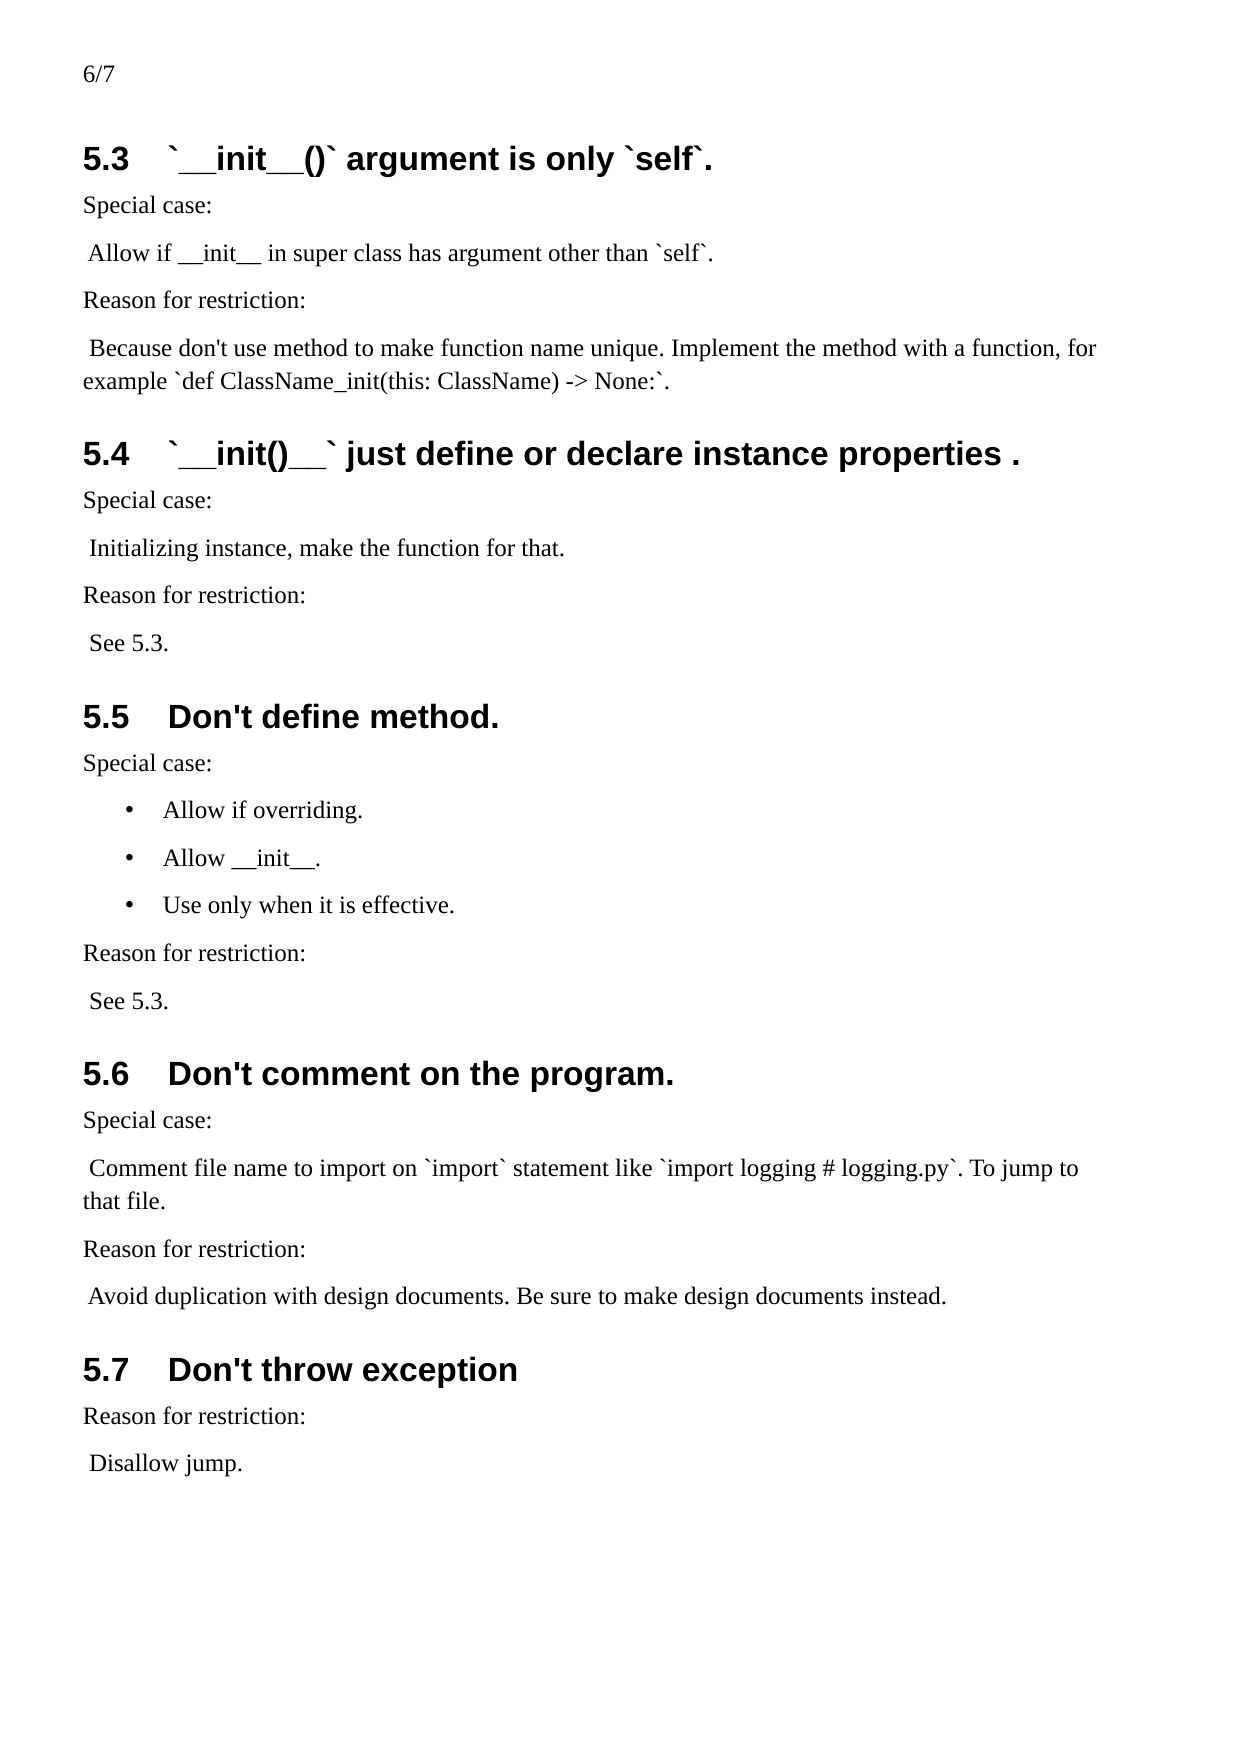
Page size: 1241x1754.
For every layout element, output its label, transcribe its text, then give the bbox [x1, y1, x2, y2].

text Special case: [83, 1105, 1122, 1134]
text Reason for restriction: [83, 285, 1122, 314]
text Reason for restriction: [83, 938, 1122, 967]
subtitle Don't throw exception [83, 1350, 1122, 1388]
subtitle Don't comment on the program. [83, 1054, 1122, 1093]
text Because don't use method to make function name unique. Implement the method with a function, for example `def ClassName_init(this: ClassName) -> None:`. [83, 333, 1122, 394]
text Avoid duplication with design documents. Be sure to make design documents instead. [83, 1281, 1122, 1310]
text See 5.3. [83, 628, 1122, 657]
text Reason for restriction: [83, 581, 1122, 609]
text Special case: [83, 190, 1122, 219]
subtitle `__init()__` just define or declare instance properties . [83, 434, 1122, 473]
text Initializing instance, make the function for that. [83, 533, 1122, 562]
list Use only when it is effective. [125, 891, 1122, 919]
text Disallow jump. [83, 1448, 1122, 1477]
text Comment file name to import on `import` statement like `import logging # logging.py`. To jump to that file. [83, 1153, 1122, 1215]
list Allow if overriding. [125, 795, 1122, 824]
subtitle Don't define method. [83, 697, 1122, 735]
list Allow __init__. [125, 843, 1122, 872]
text Special case: [83, 485, 1122, 514]
text Reason for restriction: [83, 1401, 1122, 1429]
text See 5.3. [83, 986, 1122, 1014]
text Special case: [83, 748, 1122, 777]
text Allow if __init__ in super class has argument other than `self`. [83, 238, 1122, 266]
subtitle `__init__()` argument is only `self`. [83, 139, 1122, 177]
text Reason for restriction: [83, 1234, 1122, 1262]
